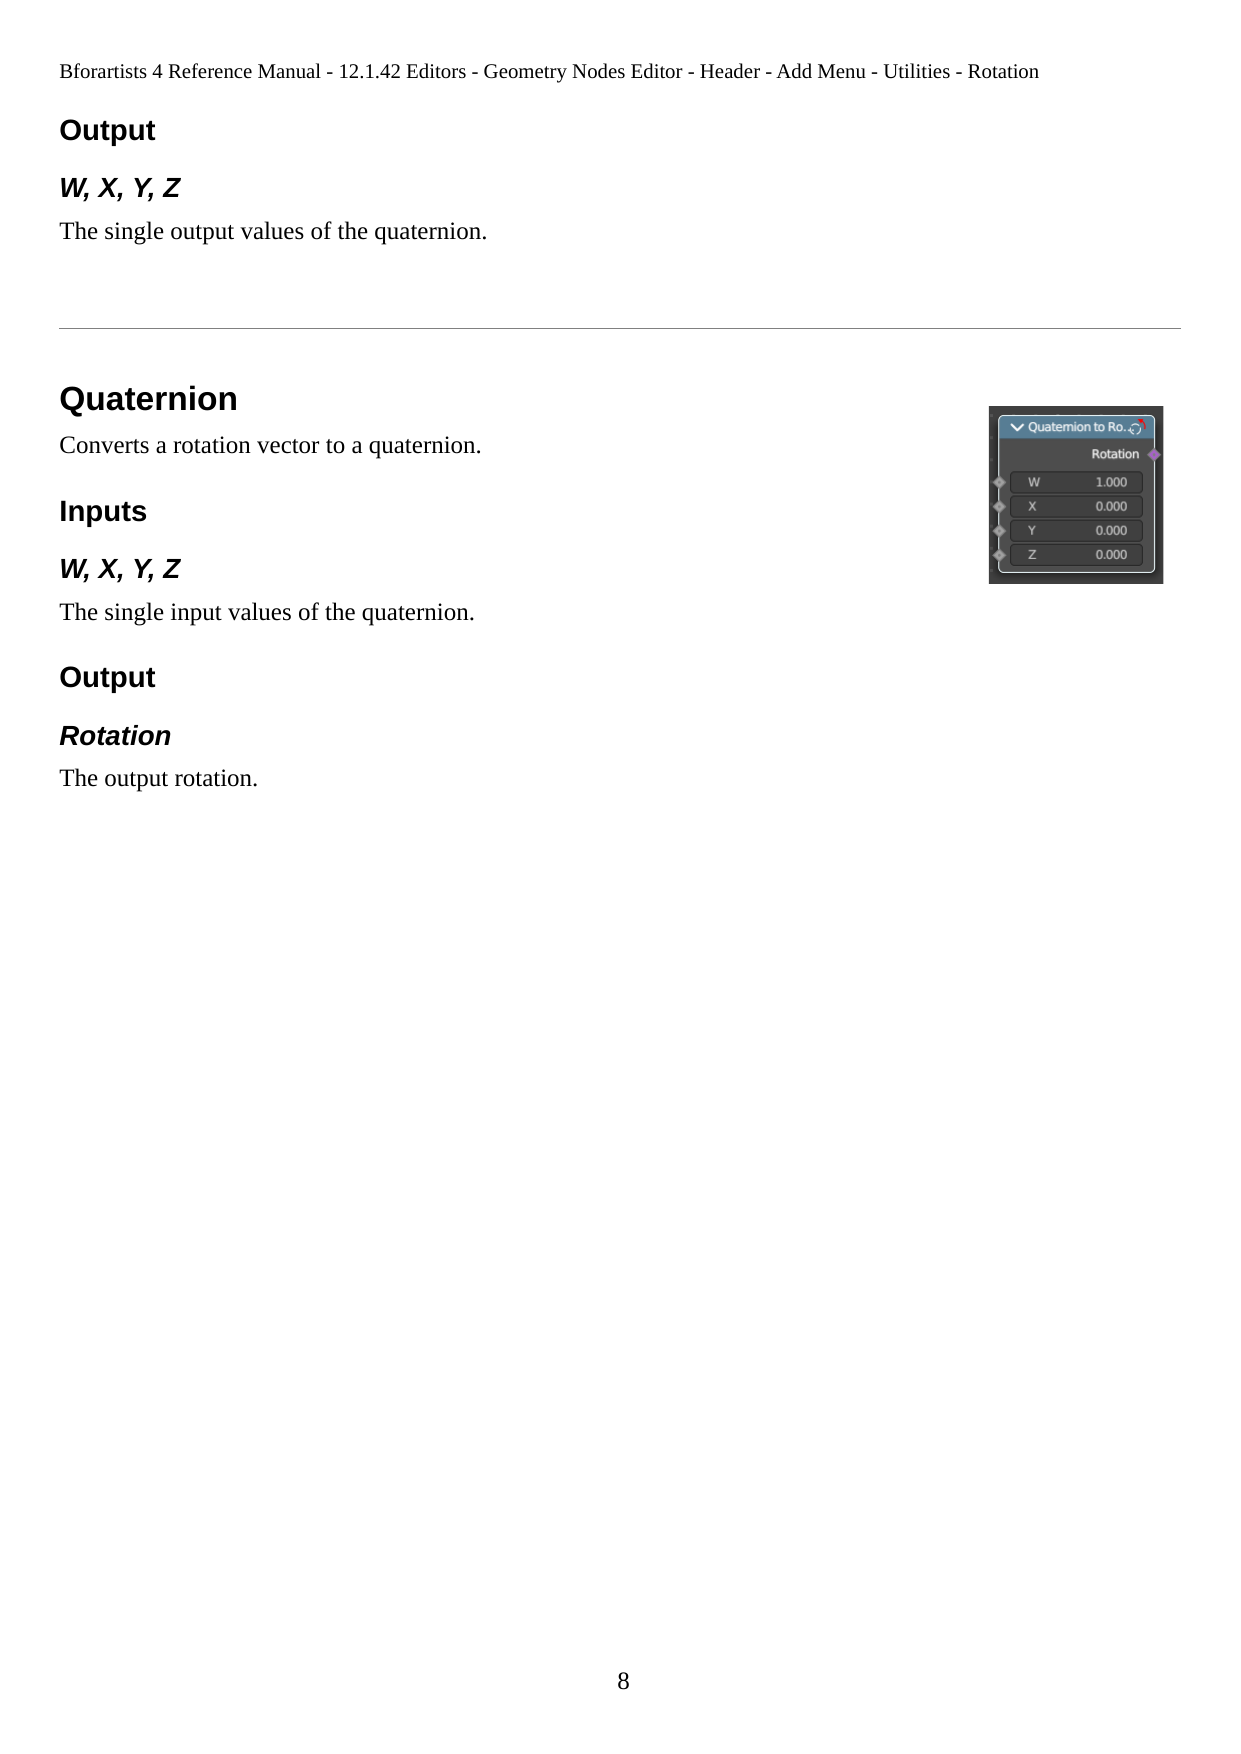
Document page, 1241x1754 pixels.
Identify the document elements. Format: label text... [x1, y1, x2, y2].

subtitle Quaternion [59, 379, 1181, 417]
subtitle [1164, 552, 1181, 584]
subtitle Output [59, 113, 1181, 146]
subtitle W, X, Y, Z [59, 552, 988, 584]
text The output rotation. [59, 763, 1181, 792]
text The single input values of the quaternion. [59, 597, 1181, 626]
text The single output values of the quaternion. [59, 216, 1181, 244]
subtitle [1164, 494, 1181, 527]
text Converts a rotation vector to a quaternion. [59, 430, 988, 459]
picture [988, 406, 1164, 584]
subtitle Inputs [59, 494, 988, 527]
subtitle W, X, Y, Z [59, 171, 1181, 203]
subtitle Rotation [59, 719, 1181, 751]
subtitle Output [59, 660, 1181, 694]
